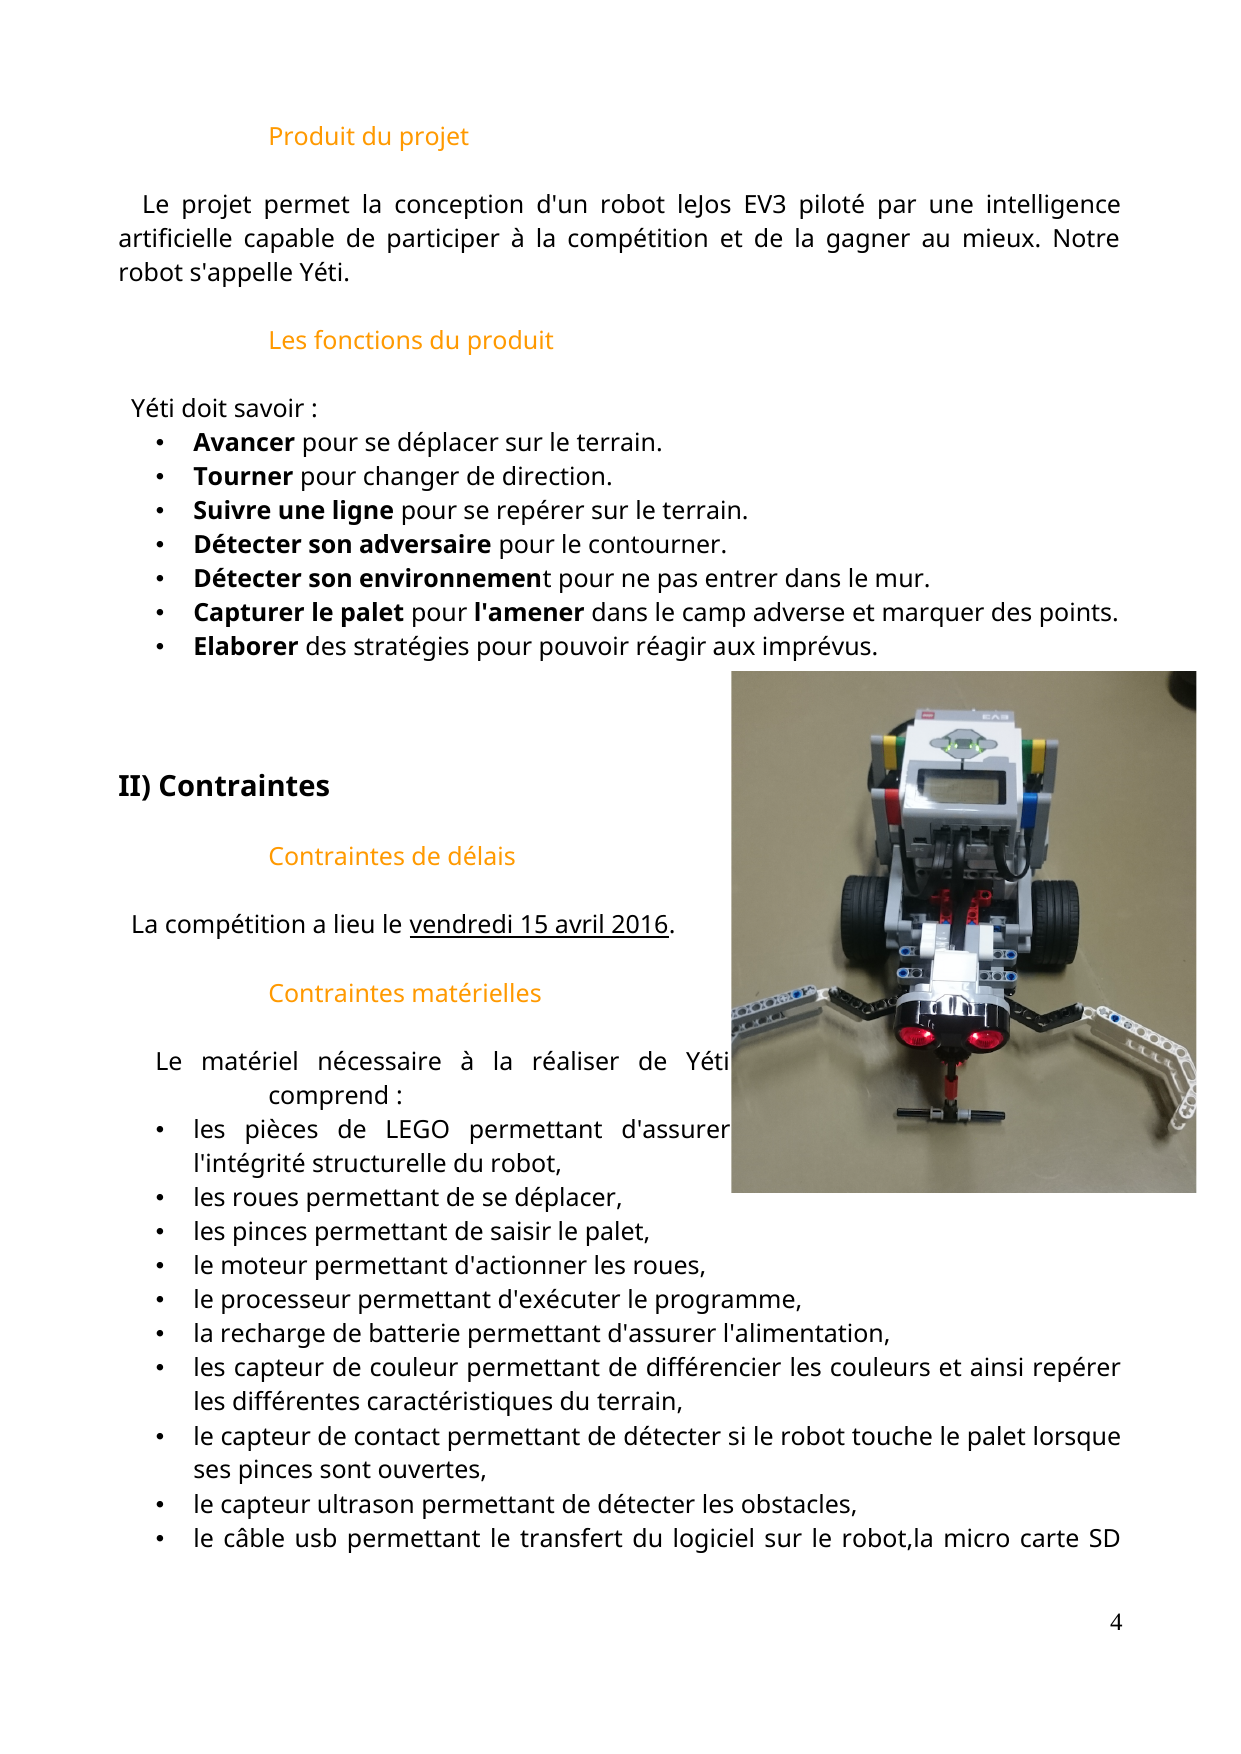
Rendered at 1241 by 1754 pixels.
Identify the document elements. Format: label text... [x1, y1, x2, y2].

list Avancer pour se déplacer sur le terrain. [156, 425, 1122, 459]
list Les fonctions du produit [118, 322, 1122, 357]
list Suivre une ligne pour se repérer sur le terrain. [156, 493, 1122, 527]
list Elaborer des stratégies pour pouvoir réagir aux imprévus. [156, 629, 1122, 663]
list les capteur de couleur permettant de différencier les couleurs et ainsi repérer les différentes caractéristiques du terrain, [156, 1350, 1122, 1418]
list le moteur permettant d'actionner les roues, [156, 1248, 1122, 1282]
list Contraintes de délais [118, 839, 731, 873]
list le capteur de contact permettant de détecter si le robot touche le palet lorsque ses pinces sont ouvertes, [156, 1418, 1122, 1486]
list II) Contraintes [118, 765, 731, 805]
list le processeur permettant d'exécuter le programme, [156, 1282, 1122, 1316]
list le capteur ultrason permettant de détecter les obstacles, [156, 1486, 1122, 1520]
list la recharge de batterie permettant d'assurer l'alimentation, [156, 1316, 1122, 1350]
list le câble usb permettant le transfert du logiciel sur le robot,la micro carte SD [156, 1520, 1122, 1554]
text La compétition a lieu le vendredi 15 avril 2016. [118, 907, 731, 941]
list les pièces de LEGO permettant d'assurer l'intégrité structurelle du robot, [156, 1112, 731, 1180]
list Détecter son environnement pour ne pas entrer dans le mur. [156, 561, 1122, 595]
list Détecter son adversaire pour le contourner. [156, 527, 1122, 561]
list Capturer le palet pour l'amener dans le camp adverse et marquer des points. [156, 595, 1122, 629]
picture [731, 671, 1197, 1193]
list Tourner pour changer de direction. [156, 459, 1122, 493]
list les roues permettant de se déplacer, [156, 1180, 1122, 1214]
text Le projet permet la conception d'un robot leJos EV3 piloté par une intelligence artificielle capable de participer à la compétition et de la gagner au mieux. Notre robot s'appelle Yéti. [118, 186, 1122, 288]
text Le matériel nécessaire à la réaliser de Yéti comprend : [118, 1043, 731, 1112]
text Yéti doit savoir : [118, 391, 1122, 425]
list Contraintes matérielles [118, 975, 731, 1009]
list Produit du projet [118, 118, 1122, 152]
list les pinces permettant de saisir le palet, [156, 1214, 1122, 1248]
